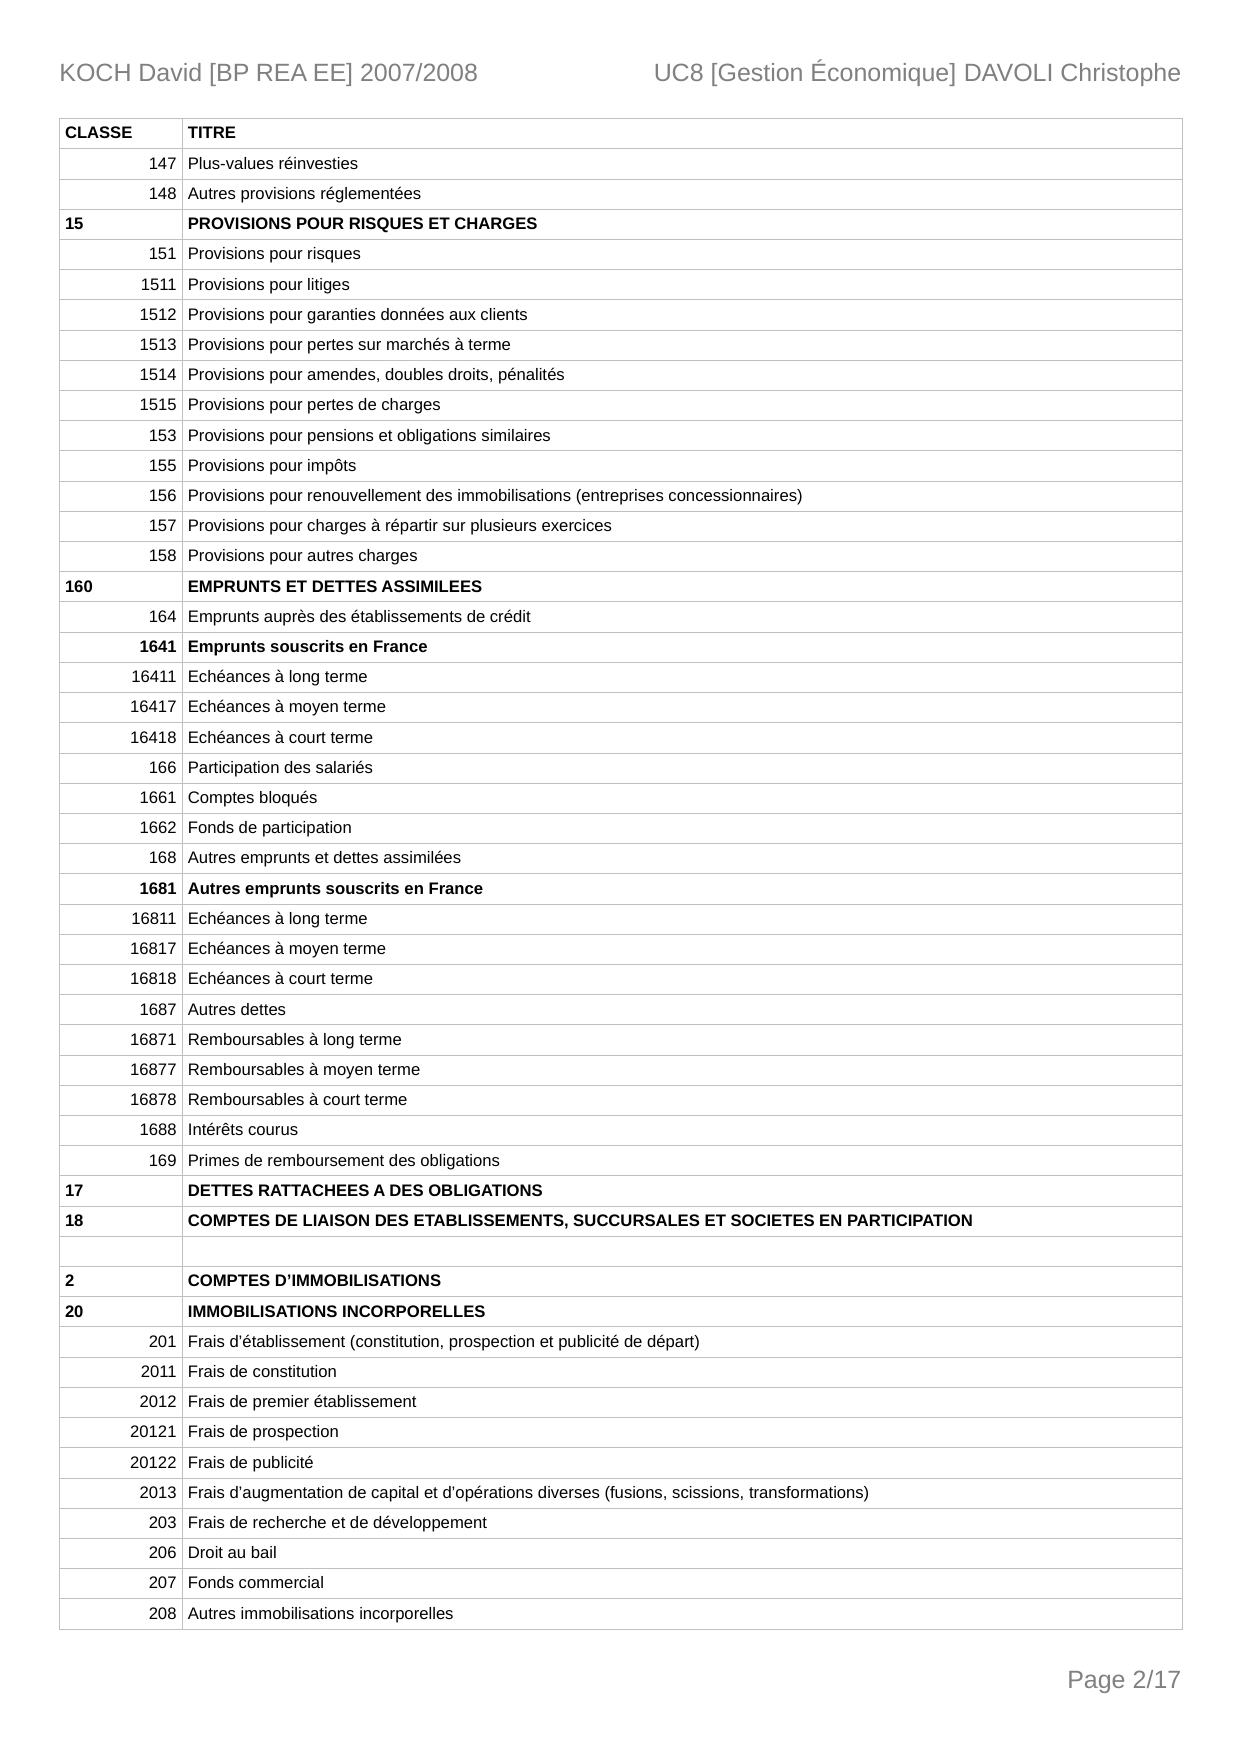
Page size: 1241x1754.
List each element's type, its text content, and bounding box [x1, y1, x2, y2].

table_cell Provisions pour pertes de charges [183, 391, 1182, 420]
table_cell 203 [60, 1509, 182, 1538]
table_cell Provisions pour charges à répartir sur plusieurs exercices [183, 512, 1182, 541]
table_cell Plus-values réinvesties [183, 149, 1182, 178]
table_cell Remboursables à moyen terme [183, 1056, 1182, 1085]
table_cell 168 [60, 844, 182, 873]
table_cell 1513 [60, 331, 182, 360]
table_cell 16818 [60, 965, 182, 994]
table_cell Autres dettes [183, 995, 1182, 1024]
table_cell 201 [60, 1327, 182, 1357]
table_cell Autres provisions réglementées [183, 180, 1182, 209]
table_cell 16411 [60, 663, 182, 692]
table_cell Frais d’augmentation de capital et d’opérations diverses (fusions, scissions, transformations) [183, 1479, 1182, 1508]
table_cell 208 [60, 1599, 182, 1628]
table_cell 16871 [60, 1025, 182, 1054]
table_cell 166 [60, 754, 182, 783]
table_cell 1512 [60, 300, 182, 329]
table_cell 169 [60, 1146, 182, 1175]
table_cell Echéances à long terme [183, 663, 1182, 692]
table_cell COMPTES DE LIAISON DES ETABLISSEMENTS, SUCCURSALES ET SOCIETES EN PARTICIPATION [183, 1207, 1182, 1236]
table_cell 20 [60, 1297, 182, 1326]
table_cell Echéances à long terme [183, 905, 1182, 934]
table_cell Frais de constitution [183, 1358, 1182, 1387]
table_cell Fonds de participation [183, 814, 1182, 843]
table_cell Provisions pour pertes sur marchés à terme [183, 331, 1182, 360]
table_cell Frais de premier établissement [183, 1388, 1182, 1417]
table_cell Echéances à court terme [183, 965, 1182, 994]
table_cell 1662 [60, 814, 182, 843]
table_cell Provisions pour autres charges [183, 542, 1182, 571]
table_cell 156 [60, 482, 182, 511]
table_cell 2 [60, 1267, 182, 1296]
table_cell Primes de remboursement des obligations [183, 1146, 1182, 1175]
table_cell Provisions pour pensions et obligations similaires [183, 421, 1182, 450]
table_cell Remboursables à court terme [183, 1086, 1182, 1115]
table_cell [183, 1237, 1182, 1266]
table_cell COMPTES D’IMMOBILISATIONS [183, 1267, 1182, 1296]
table_cell 20122 [60, 1448, 182, 1477]
table_cell 164 [60, 602, 182, 632]
table_cell Frais de publicité [183, 1448, 1182, 1477]
table_cell Echéances à moyen terme [183, 693, 1182, 722]
table_cell 155 [60, 451, 182, 481]
table_cell 15 [60, 210, 182, 239]
table_cell 1511 [60, 270, 182, 299]
table_cell 1688 [60, 1116, 182, 1145]
table_cell Provisions pour garanties données aux clients [183, 300, 1182, 329]
table_cell 17 [60, 1176, 182, 1206]
table_cell 2011 [60, 1358, 182, 1387]
table_cell 16877 [60, 1056, 182, 1085]
table_cell Provisions pour risques [183, 240, 1182, 269]
table_cell Remboursables à long terme [183, 1025, 1182, 1054]
table_cell 16817 [60, 935, 182, 964]
table_cell 160 [60, 572, 182, 601]
table_cell Emprunts auprès des établissements de crédit [183, 602, 1182, 632]
table_cell 1687 [60, 995, 182, 1024]
table_cell Droit au bail [183, 1539, 1182, 1568]
table_cell Echéances à court terme [183, 723, 1182, 752]
table_cell Echéances à moyen terme [183, 935, 1182, 964]
table_cell Frais de prospection [183, 1418, 1182, 1447]
table_cell Frais d’établissement (constitution, prospection et publicité de départ) [183, 1327, 1182, 1357]
table_cell Provisions pour litiges [183, 270, 1182, 299]
table_cell 16418 [60, 723, 182, 752]
table_cell Autres immobilisations incorporelles [183, 1599, 1182, 1628]
table_cell 148 [60, 180, 182, 209]
table_cell Provisions pour renouvellement des immobilisations (entreprises concessionnaires) [183, 482, 1182, 511]
table_cell Provisions pour impôts [183, 451, 1182, 481]
table_cell 16878 [60, 1086, 182, 1115]
table_cell 1661 [60, 784, 182, 813]
table_cell 1515 [60, 391, 182, 420]
table_cell 1641 [60, 633, 182, 662]
table_cell 158 [60, 542, 182, 571]
table_cell 206 [60, 1539, 182, 1568]
table_cell DETTES RATTACHEES A DES OBLIGATIONS [183, 1176, 1182, 1206]
table_cell 1514 [60, 361, 182, 390]
table_cell Comptes bloqués [183, 784, 1182, 813]
table_cell 20121 [60, 1418, 182, 1447]
table_cell Frais de recherche et de développement [183, 1509, 1182, 1538]
table_cell Autres emprunts et dettes assimilées [183, 844, 1182, 873]
table_header CLASSE [60, 119, 182, 148]
table_cell 157 [60, 512, 182, 541]
table_cell Emprunts souscrits en France [183, 633, 1182, 662]
table_cell 2012 [60, 1388, 182, 1417]
table_cell 153 [60, 421, 182, 450]
table_cell Provisions pour amendes, doubles droits, pénalités [183, 361, 1182, 390]
table_cell EMPRUNTS ET DETTES ASSIMILEES [183, 572, 1182, 601]
table_cell IMMOBILISATIONS INCORPORELLES [183, 1297, 1182, 1326]
table_cell [60, 1237, 182, 1266]
table_cell 16417 [60, 693, 182, 722]
table_header TITRE [183, 119, 1182, 148]
table_cell 147 [60, 149, 182, 178]
table_cell 2013 [60, 1479, 182, 1508]
table_cell PROVISIONS POUR RISQUES ET CHARGES [183, 210, 1182, 239]
table_cell Autres emprunts souscrits en France [183, 874, 1182, 903]
table_cell Intérêts courus [183, 1116, 1182, 1145]
table_cell 16811 [60, 905, 182, 934]
table_cell 151 [60, 240, 182, 269]
table_cell 1681 [60, 874, 182, 903]
table_cell 207 [60, 1569, 182, 1598]
table_cell 18 [60, 1207, 182, 1236]
table_cell Participation des salariés [183, 754, 1182, 783]
table_cell Fonds commercial [183, 1569, 1182, 1598]
